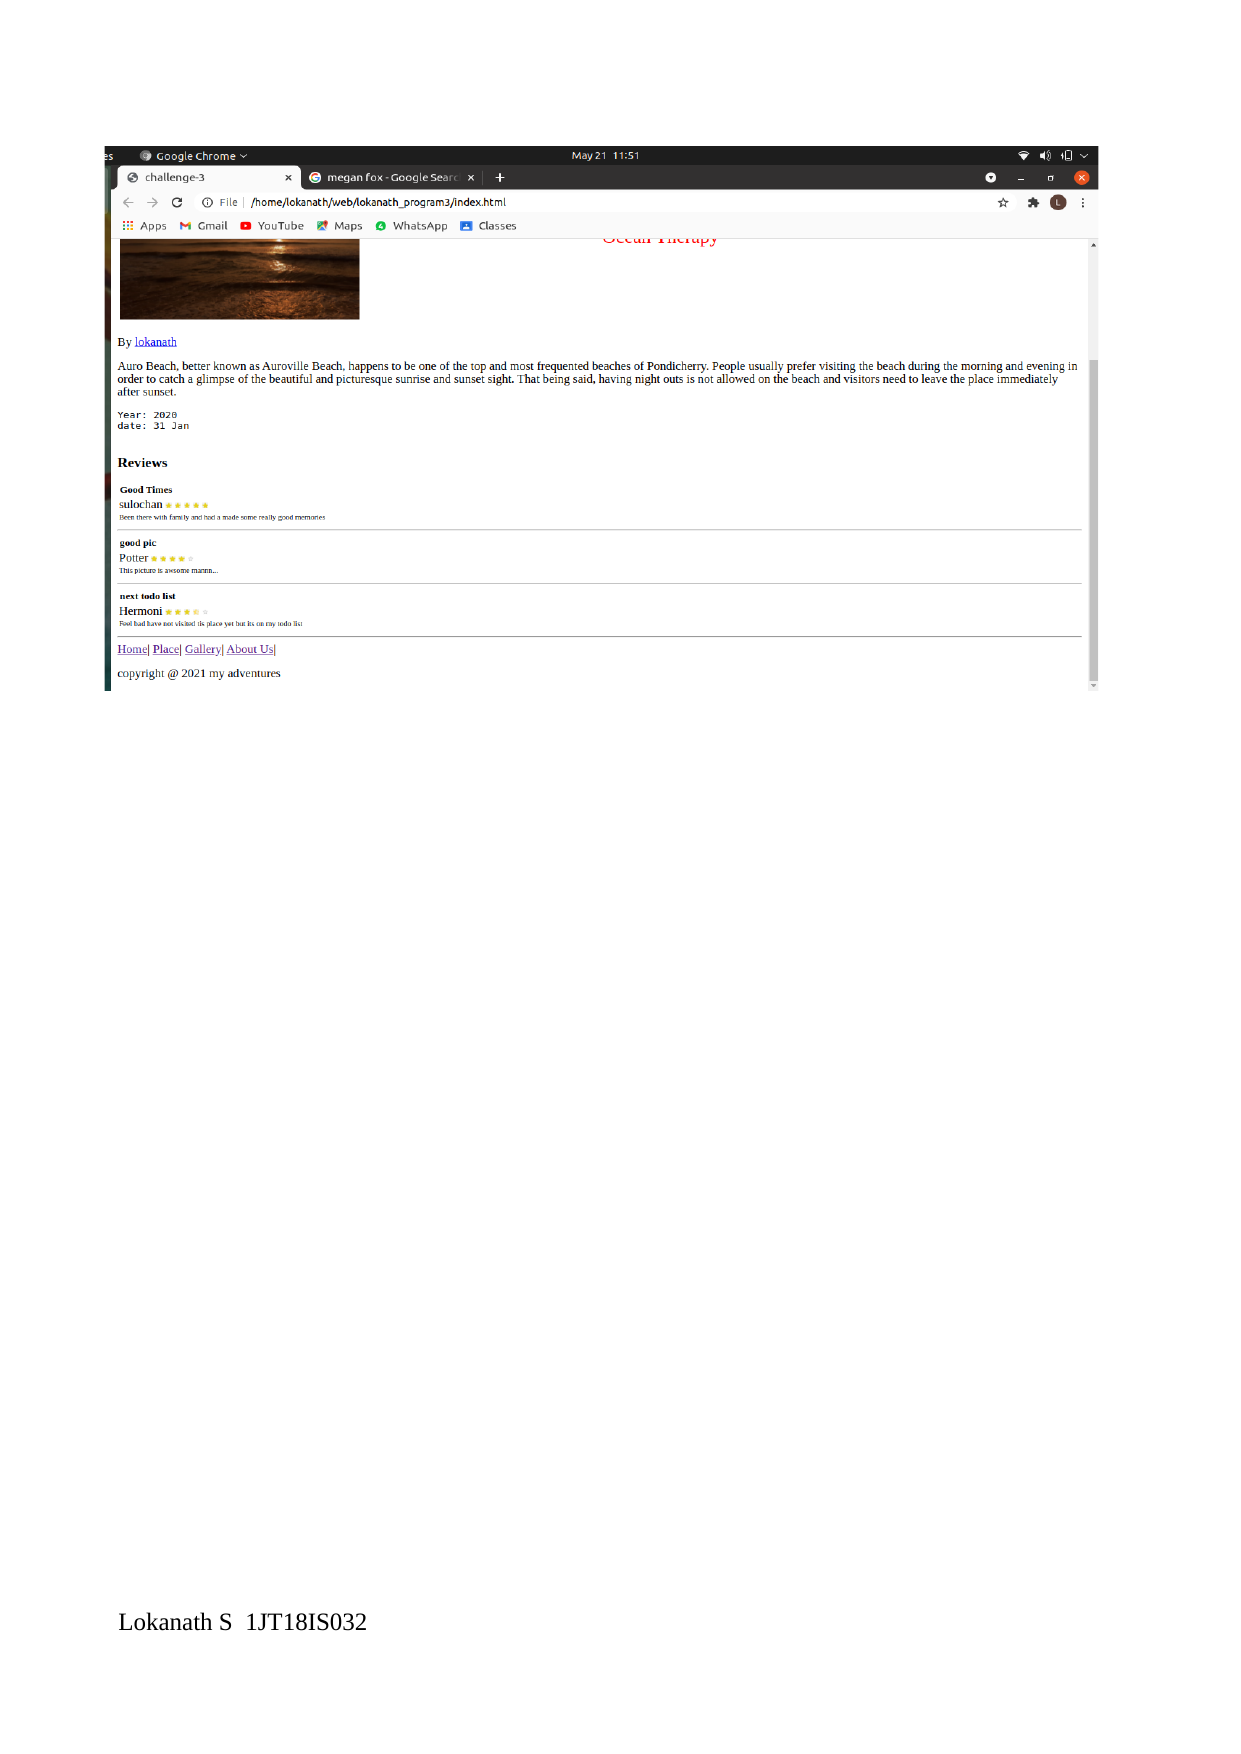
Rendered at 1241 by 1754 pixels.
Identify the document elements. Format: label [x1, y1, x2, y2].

picture [104, 146, 1099, 679]
